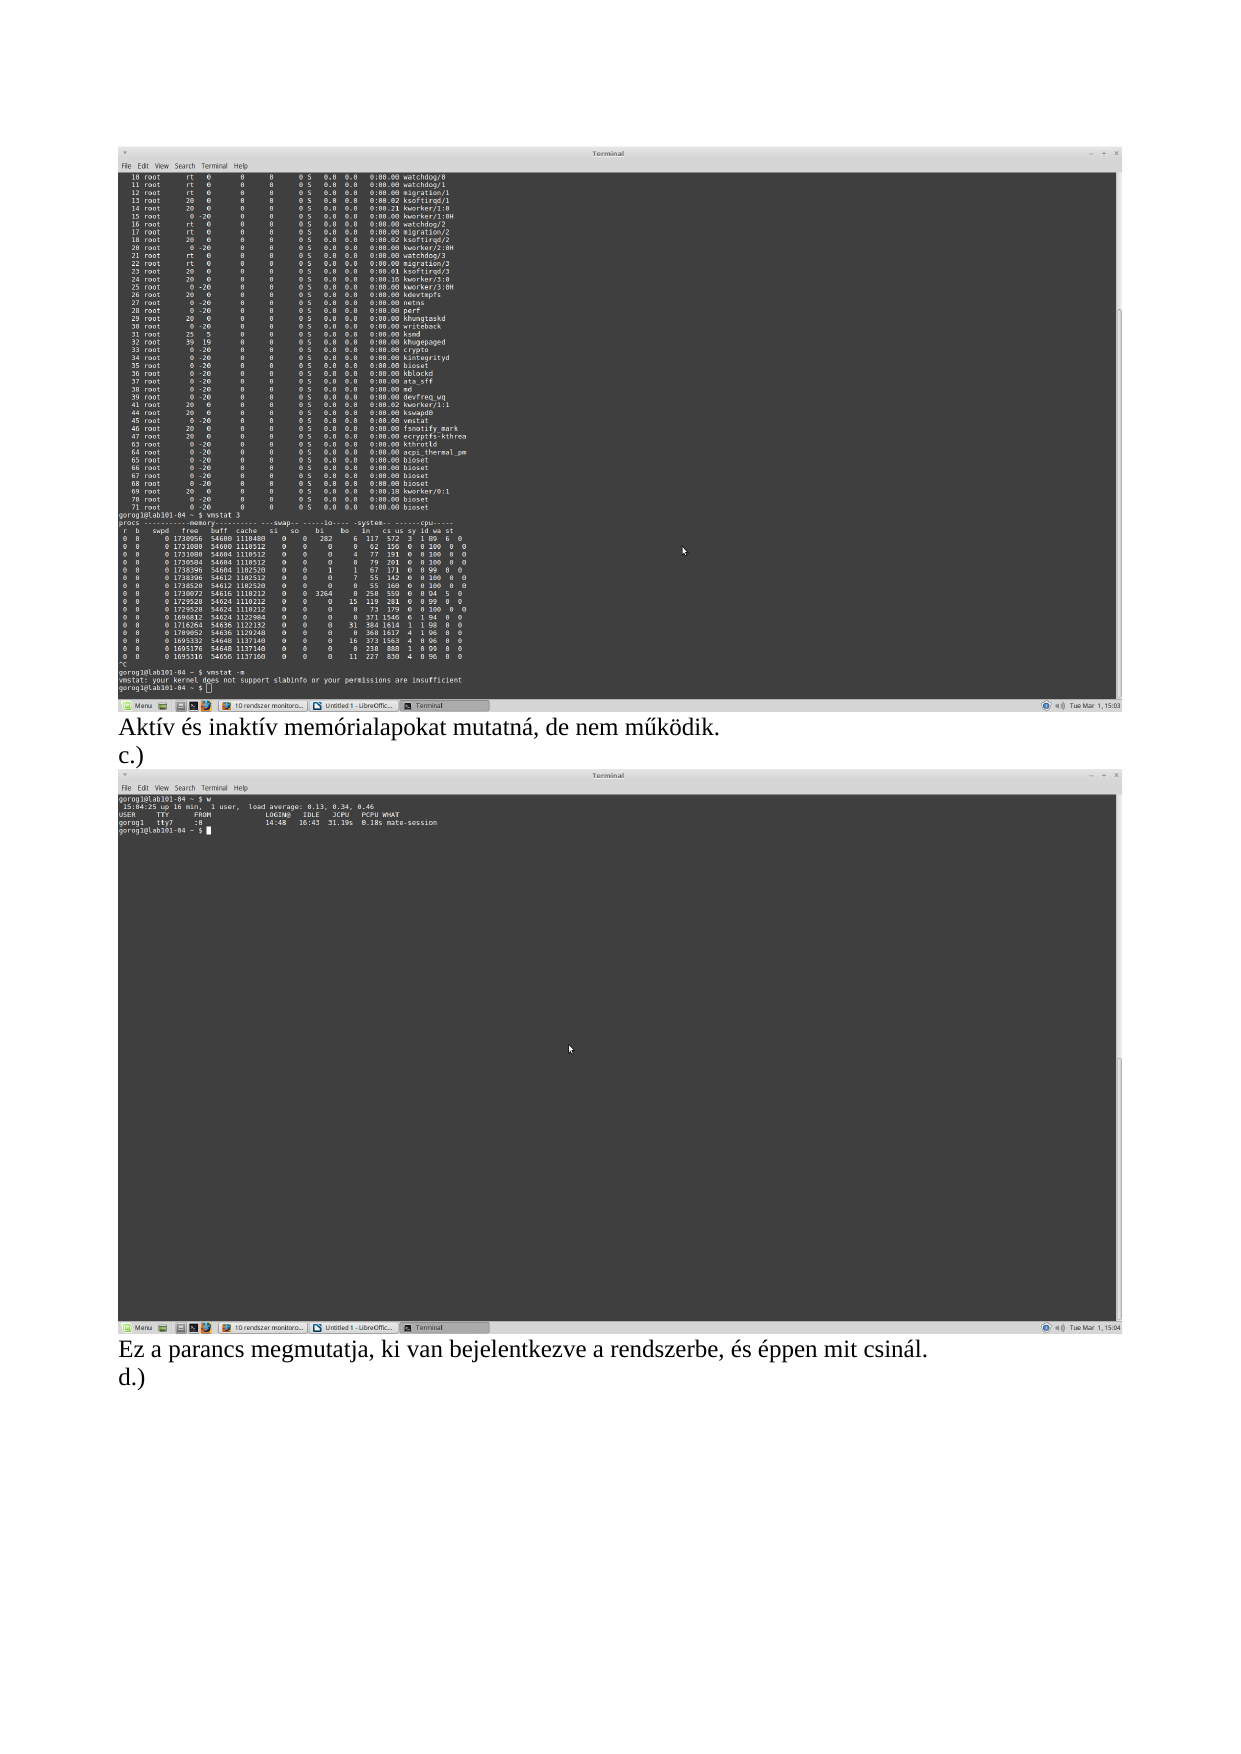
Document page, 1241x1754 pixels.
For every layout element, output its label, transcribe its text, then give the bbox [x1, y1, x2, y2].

picture [118, 769, 1123, 1334]
text c.) [118, 740, 1122, 769]
picture [118, 146, 1123, 712]
text Aktív és inaktív memórialapokat mutatná, de nem működik. [118, 712, 1122, 740]
text d.) [118, 1362, 1122, 1391]
text Ez a parancs megmutatja, ki van bejelentkezve a rendszerbe, és éppen mit csinál. [118, 1334, 1122, 1362]
